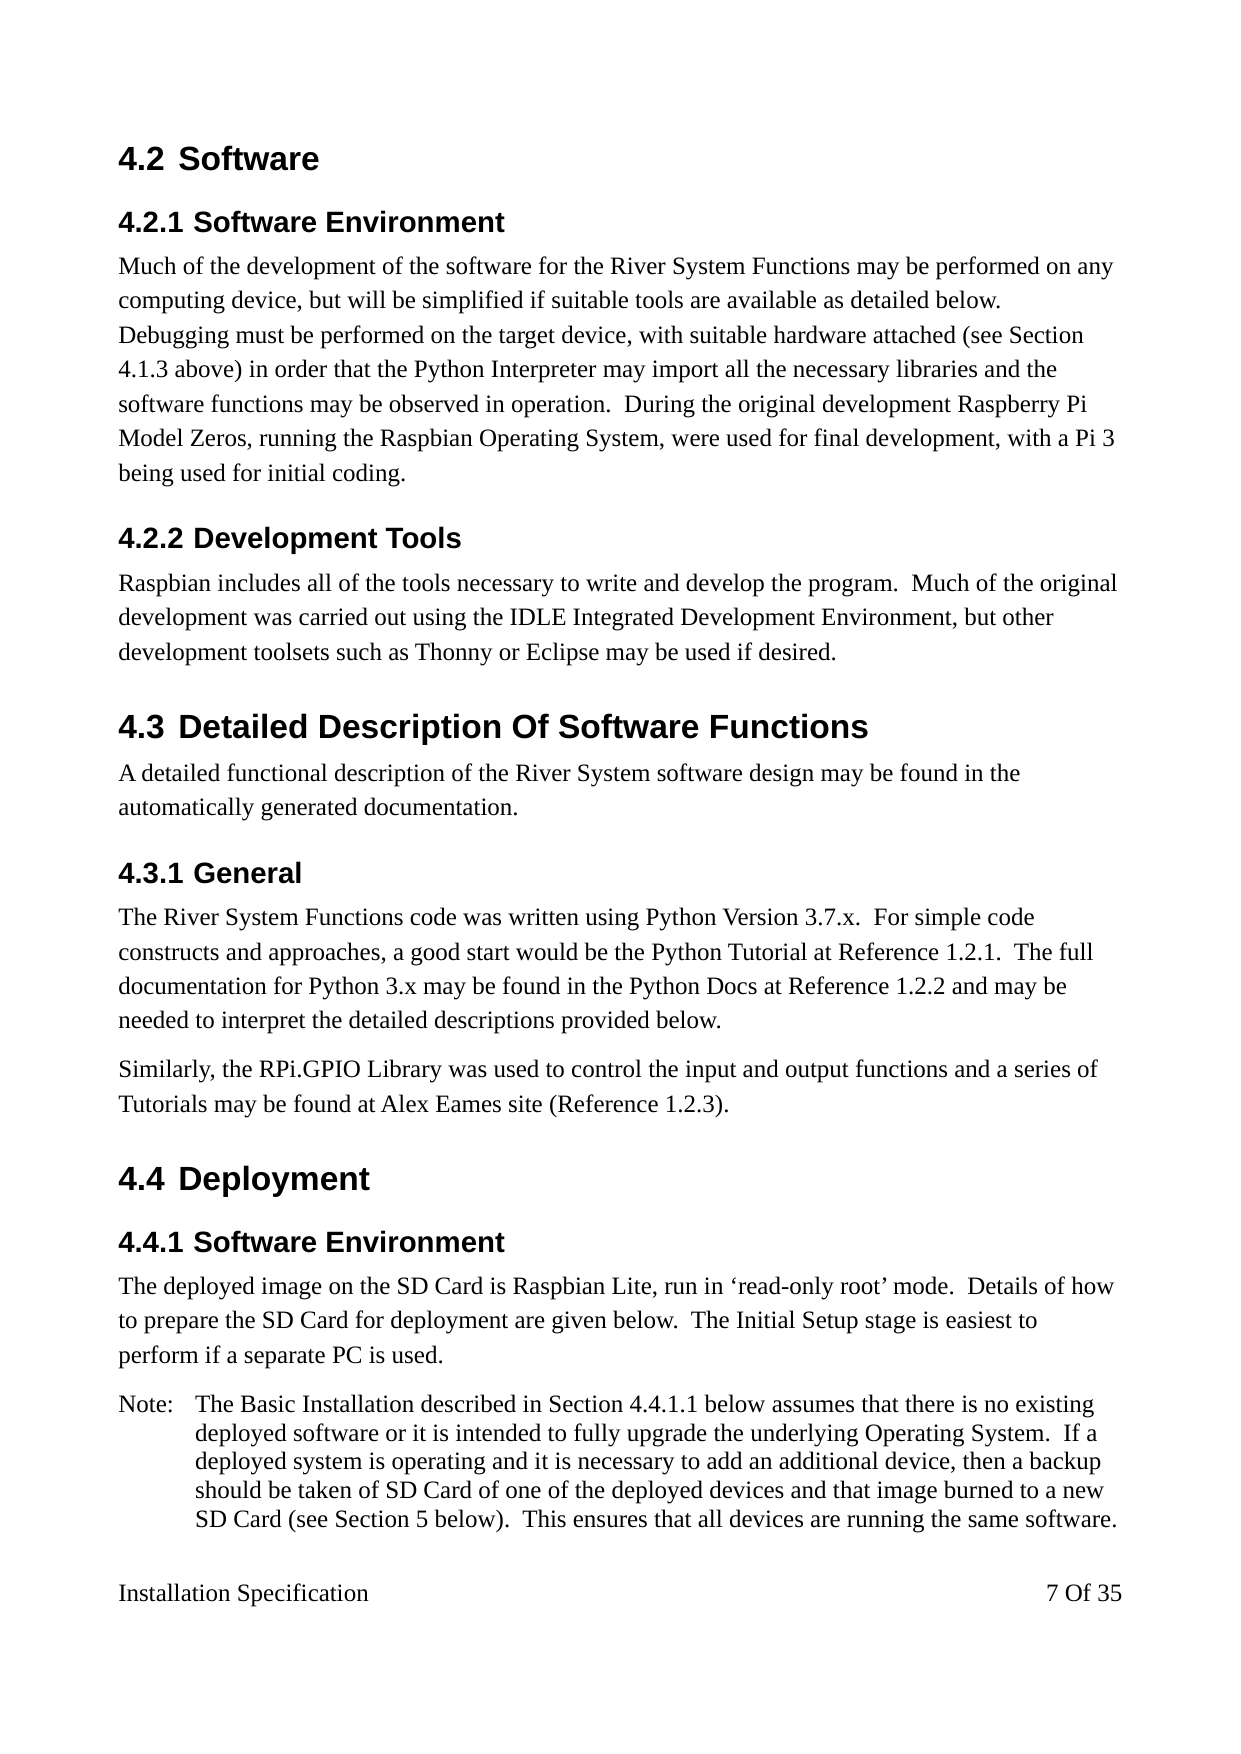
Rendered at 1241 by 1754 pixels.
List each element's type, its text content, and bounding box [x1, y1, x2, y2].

text The deployed image on the SD Card is Raspbian Lite, run in ‘read-only root’ mode. Details of how to prepare the SD Card for deployment are given below. The Initial Setup stage is easiest to perform if a separate PC is used. [118, 1271, 1122, 1369]
text The River System Functions code was written using Python Version 3.7.x. For simple code constructs and approaches, a good start would be the Python Tutorial at Reference 1.2.1. The full documentation for Python 3.x may be found in the Python Docs at Reference 1.2.2 and may be needed to interpret the detailed descriptions provided below. [118, 902, 1122, 1034]
subtitle Deployment [118, 1159, 1122, 1198]
text Note: The Basic Installation described in Section 4.4.1.1 below assumes that there is no existing deployed software or it is intended to fully upgrade the underlying Operating System. If a deployed system is operating and it is necessary to add an additional device, then a backup should be taken of SD Card of one of the deployed devices and that image burned to a new SD Card (see Section 5 below). This ensures that all devices are running the same software. [118, 1389, 1122, 1533]
text A detailed functional description of the River System software design may be found in the automatically generated documentation. [118, 758, 1122, 821]
subtitle General [118, 856, 1122, 889]
subtitle Detailed Description Of Software Functions [118, 707, 1122, 745]
text Similarly, the RPi.GPIO Library was used to control the input and output functions and a series of Tutorials may be found at Alex Eames site (Reference 1.2.3). [118, 1054, 1122, 1118]
text Much of the development of the software for the River System Functions may be performed on any computing device, but will be simplified if suitable tools are available as detailed below. Debugging must be performed on the target device, with suitable hardware attached (see Section 4.1.3 above) in order that the Python Interpreter may import all the necessary libraries and the software functions may be observed in operation. During the original development Raspberry Pi Model Zeros, running the Raspbian Operating System, were used for final development, with a Pi 3 being used for initial coding. [118, 251, 1122, 487]
subtitle Software Environment [118, 205, 1122, 238]
text Raspbian includes all of the tools necessary to write and develop the program. Much of the original development was carried out using the IDLE Integrated Development Environment, but other development toolsets such as Thonny or Eclipse may be used if desired. [118, 568, 1122, 665]
subtitle Software Environment [118, 1225, 1122, 1258]
subtitle Development Tools [118, 521, 1122, 555]
subtitle Software [118, 139, 1122, 178]
